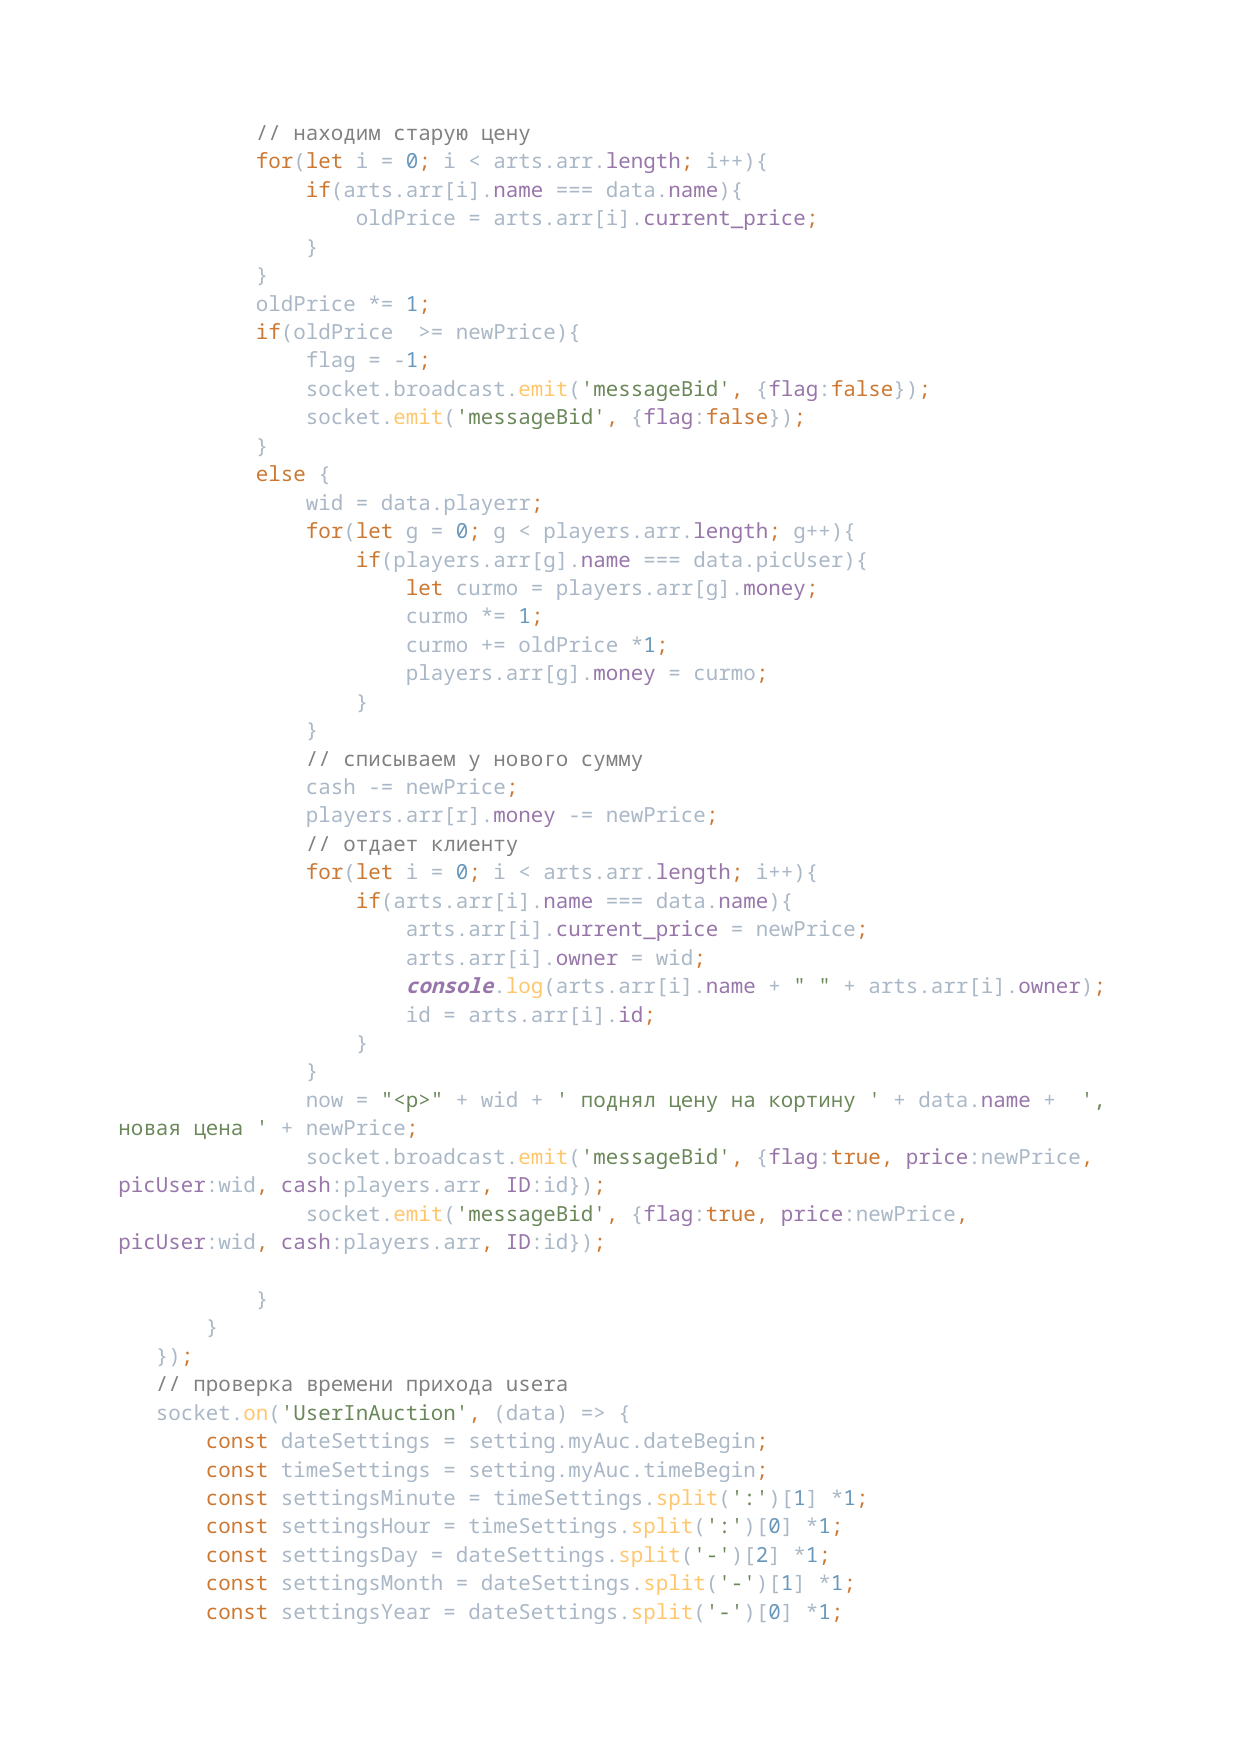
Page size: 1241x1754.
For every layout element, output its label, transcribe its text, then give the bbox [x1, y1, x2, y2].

text // находим старую цену for(let i = 0; i < arts.arr.length; i++){ if(arts.arr[i].name === data.name){ oldPrice = arts.arr[i].current_price; } } oldPrice *= 1; if(oldPrice >= newPrice){ flag = -1; socket.broadcast.emit('messageBid', {flag:false}); socket.emit('messageBid', {flag:false}); } else { wid = data.playerr; for(let g = 0; g < players.arr.length; g++){ if(players.arr[g].name === data.picUser){ let curmo = players.arr[g].money; curmo *= 1; curmo += oldPrice *1; players.arr[g].money = curmo; } } // списываем у нового сумму cash -= newPrice; players.arr[r].money -= newPrice; // отдает клиенту for(let i = 0; i < arts.arr.length; i++){ if(arts.arr[i].name === data.name){ arts.arr[i].current_price = newPrice; arts.arr[i].owner = wid; console.log(arts.arr[i].name + " " + arts.arr[i].owner); id = arts.arr[i].id; } } now = "<p>" + wid + ' поднял цену на кортину ' + data.name + ', новая цена ' + newPrice; socket.broadcast.emit('messageBid', {flag:true, price:newPrice, picUser:wid, cash:players.arr, ID:id}); socket.emit('messageBid', {flag:true, price:newPrice, picUser:wid, cash:players.arr, ID:id}); } } }); // проверка времени прихода usera socket.on('UserInAuction', (data) => { const dateSettings = setting.myAuc.dateBegin; const timeSettings = setting.myAuc.timeBegin; const settingsMinute = timeSettings.split(':')[1] *1; const settingsHour = timeSettings.split(':')[0] *1; const settingsDay = dateSettings.split('-')[2] *1; const settingsMonth = dateSettings.split('-')[1] *1; const settingsYear = dateSettings.split('-')[0] *1; [118, 118, 1122, 1625]
